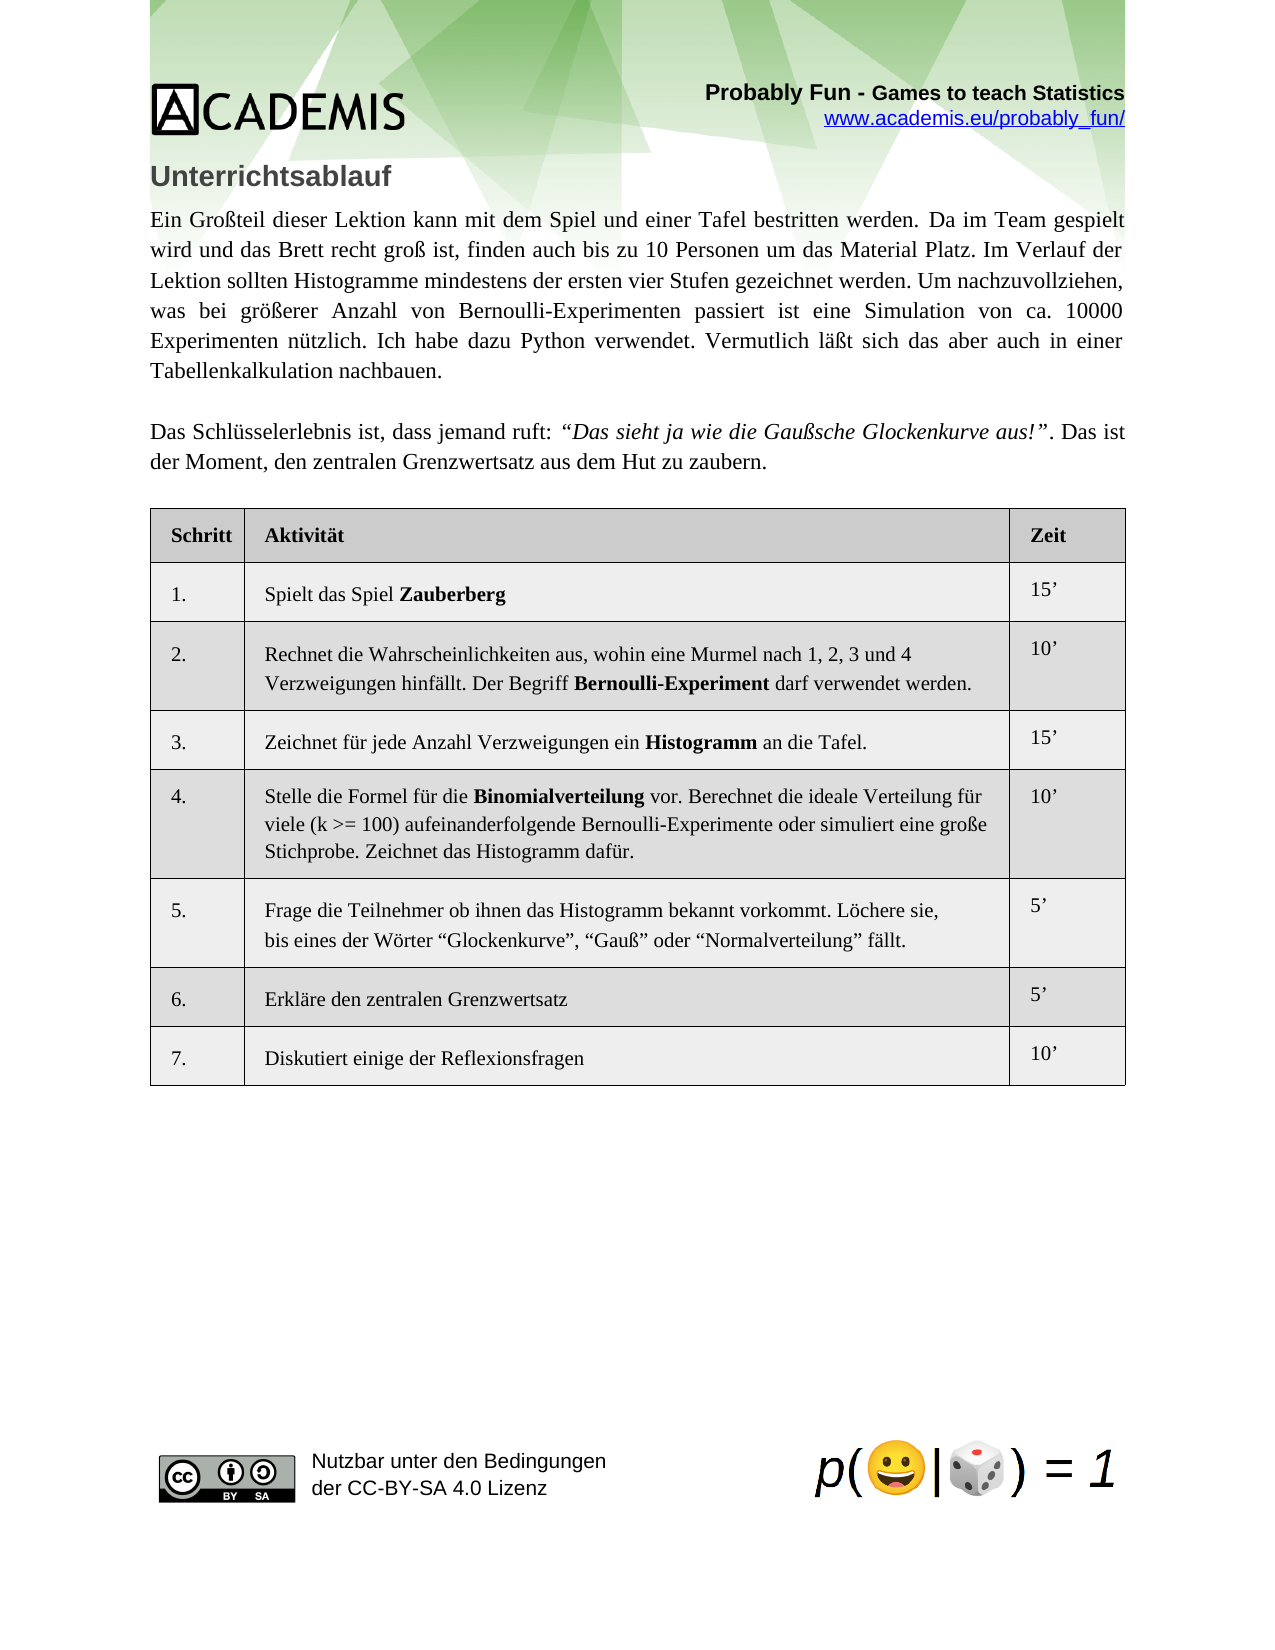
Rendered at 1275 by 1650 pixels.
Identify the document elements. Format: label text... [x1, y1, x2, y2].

table_cell 5’ [1010, 879, 1125, 967]
table_cell 7. [151, 1027, 244, 1085]
subtitle Unterrichtsablauf [150, 159, 1125, 193]
table_cell Zeichnet für jede Anzahl Verzweigungen ein Histogramm an die Tafel. [245, 711, 1009, 769]
table_cell Erkläre den zentralen Grenzwertsatz [245, 968, 1009, 1026]
table_cell 10’ [1010, 1027, 1125, 1085]
table_cell 10’ [1010, 770, 1125, 878]
table_cell 2. [151, 622, 244, 710]
table_header Schritt [151, 509, 244, 562]
picture [1002, 115, 1008, 124]
table_header Aktivität [245, 509, 1009, 562]
picture [149, 0, 1125, 300]
table_cell 1. [151, 563, 244, 621]
text Ein Großteil dieser Lektion kann mit dem Spiel und einer Tafel bestritten werden. Da im Team gespielt wird und das Brett recht groß ist, finden auch bis zu 10 Personen um das Material Platz. Im Verlauf der Lektion sollten Histogramme mindestens der ersten vier Stufen gezeichnet werden. Um nachzuvollziehen, was bei größerer Anzahl von Bernoulli-Experimenten passiert ist eine Simulation von ca. 10000 Experimenten nützlich. Ich habe dazu Python verwendet. Vermutlich läßt sich das aber auch in einer Tabellenkalkulation nachbauen. [150, 206, 1125, 384]
table_cell Diskutiert einige der Reflexionsfragen [245, 1027, 1009, 1085]
table_cell 15’ [1010, 711, 1125, 769]
text Das Schlüsselerlebnis ist, dass jemand ruft: “Das sieht ja wie die Gaußsche Glockenkurve aus!”. Das ist der Moment, den zentralen Grenzwertsatz aus dem Hut zu zaubern. [150, 418, 1125, 474]
table_cell 5. [151, 879, 244, 967]
picture [803, 1430, 1124, 1508]
table_cell Rechnet die Wahrscheinlichkeiten aus, wohin eine Murmel nach 1, 2, 3 und 4 Verzweigungen hinfällt. Der Begriff Bernoulli-Experiment darf verwendet werden. [245, 622, 1009, 710]
picture [152, 1450, 302, 1507]
table_cell 6. [151, 968, 244, 1026]
table_cell 15’ [1010, 563, 1125, 621]
table_cell 5’ [1010, 968, 1125, 1026]
table_cell 10’ [1010, 622, 1125, 710]
table_cell Stelle die Formel für die Binomialverteilung vor. Berechnet die ideale Verteilung für viele (k >= 100) aufeinanderfolgende Bernoulli-Experimente oder simuliert eine große Stichprobe. Zeichnet das Histogramm dafür. [245, 770, 1009, 878]
table_cell Frage die Teilnehmer ob ihnen das Histogramm bekannt vorkommt. Löchere sie, bis eines der Wörter “Glockenkurve”, “Gauß” oder “Normalverteilung” fällt. [245, 879, 1009, 967]
table_cell 4. [151, 770, 244, 878]
table_header Zeit [1010, 509, 1125, 562]
table_cell 3. [151, 711, 244, 769]
table_cell Spielt das Spiel Zauberberg [245, 563, 1009, 621]
